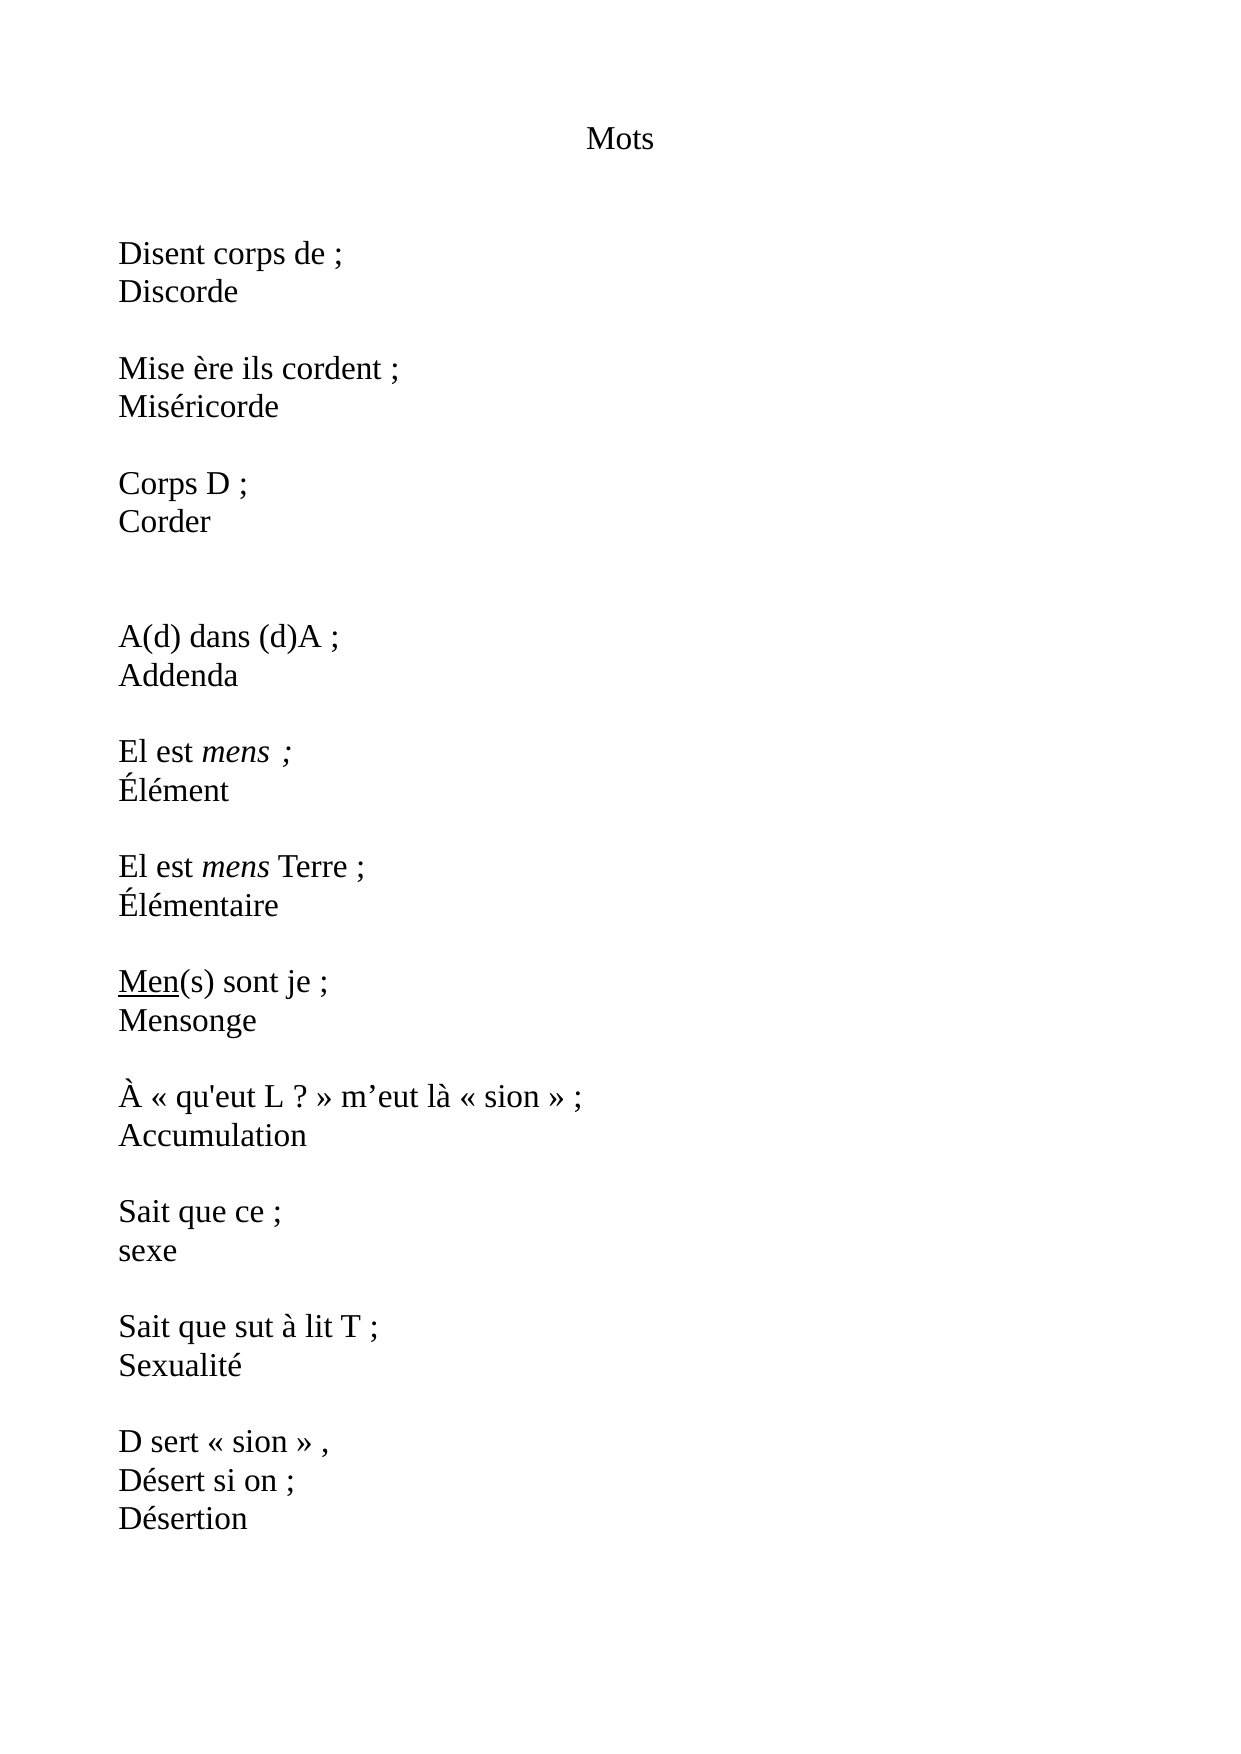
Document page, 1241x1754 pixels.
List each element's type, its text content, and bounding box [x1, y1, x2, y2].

text À « qu'eut L ? » m’eut là « sion » ; [118, 1076, 1122, 1115]
text Élément [118, 770, 1122, 808]
text El est mens Terre ; [118, 846, 1122, 885]
text Désert si on ; [118, 1460, 1122, 1498]
text Mensonge [118, 1000, 1122, 1038]
text D sert « sion » , [118, 1421, 1122, 1460]
text Accumulation [118, 1115, 1122, 1153]
text Men(s) sont je ; [118, 961, 1122, 1000]
text Disent corps de ; [118, 233, 1122, 271]
text El est mens ; [118, 731, 1122, 770]
text Mots [118, 118, 1122, 156]
text A(d) dans (d)A ; [118, 616, 1122, 655]
text Élémentaire [118, 885, 1122, 923]
text Addenda [118, 655, 1122, 693]
text Corder [118, 501, 1122, 540]
text Sait que sut à lit T ; [118, 1306, 1122, 1345]
text Sexualité [118, 1345, 1122, 1383]
text sexe [118, 1230, 1122, 1268]
text Miséricorde [118, 386, 1122, 425]
text Sait que ce ; [118, 1191, 1122, 1230]
text Discorde [118, 271, 1122, 310]
text Désertion [118, 1498, 1122, 1536]
text Corps D ; [118, 463, 1122, 501]
text Mise ère ils cordent ; [118, 348, 1122, 386]
